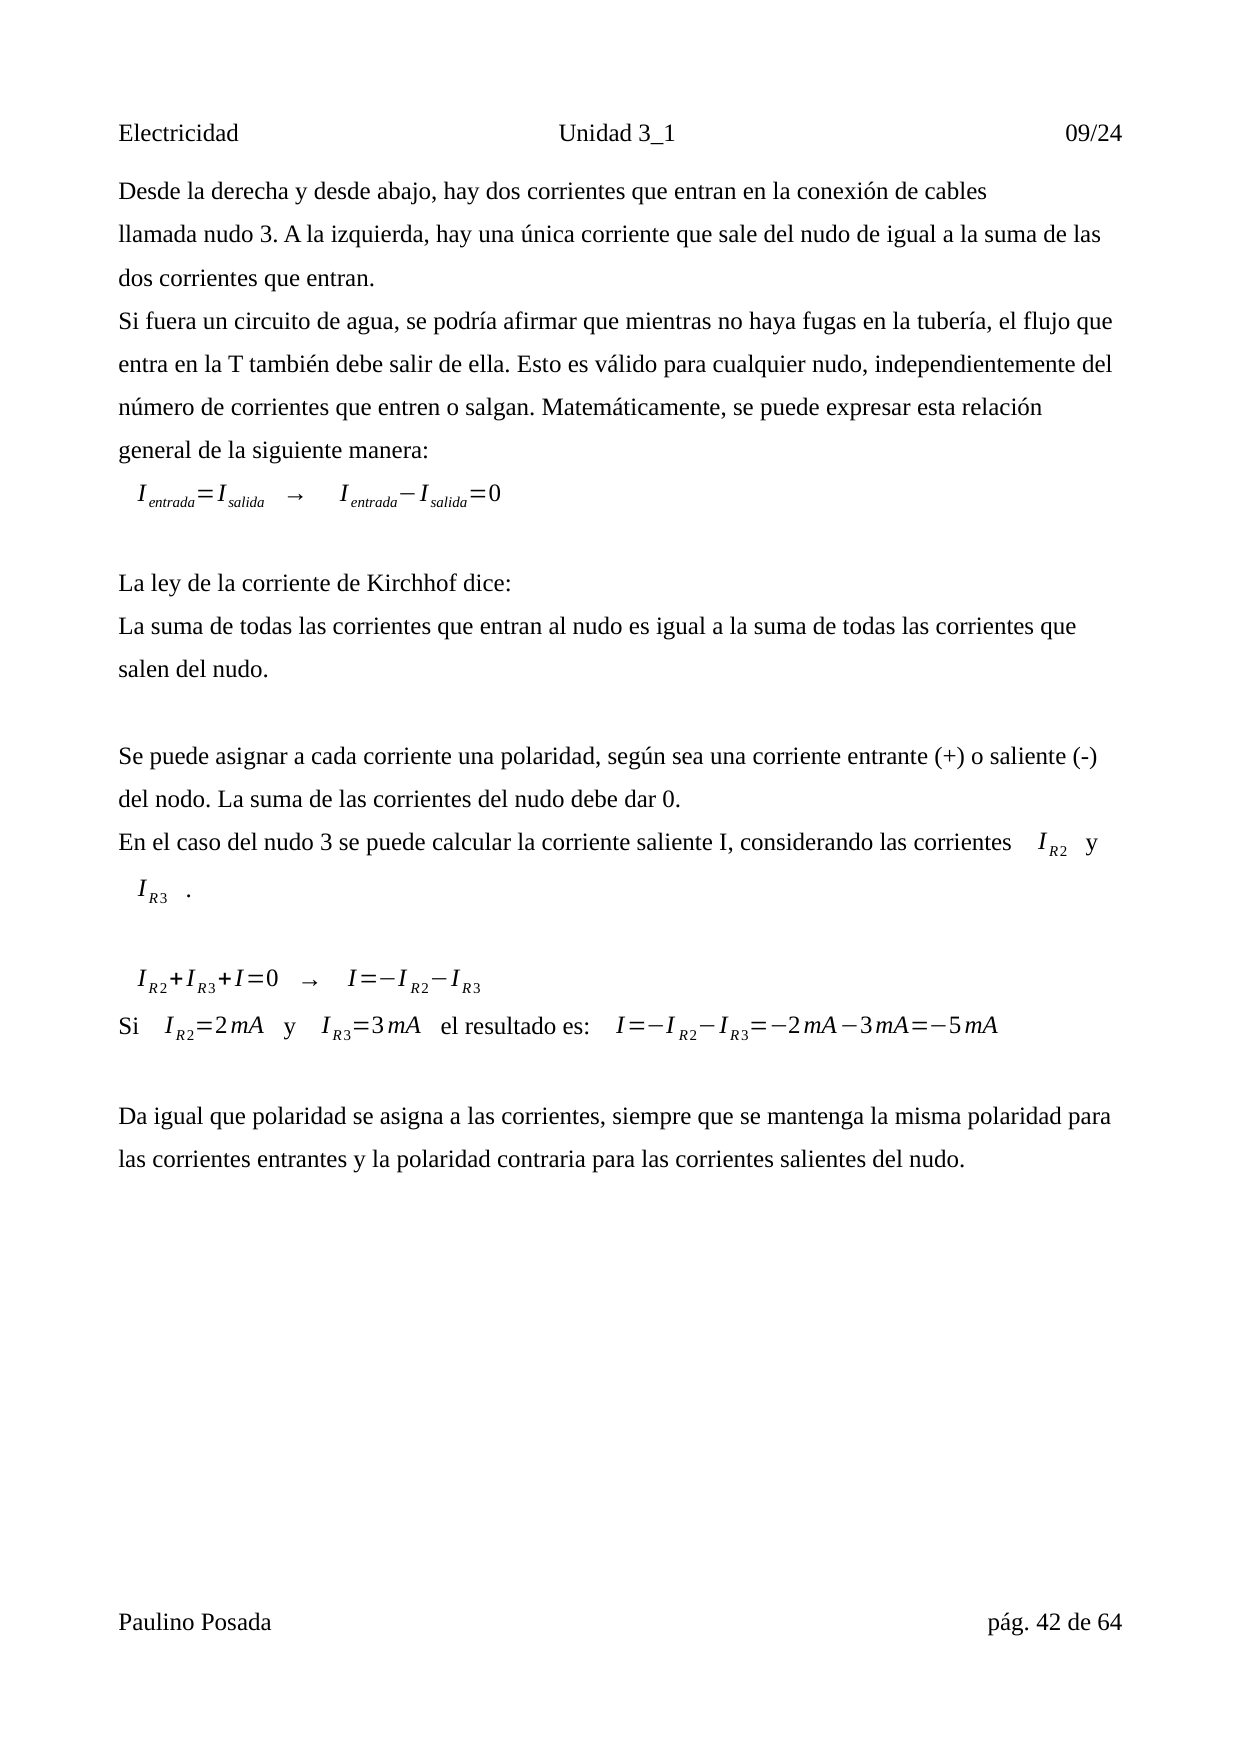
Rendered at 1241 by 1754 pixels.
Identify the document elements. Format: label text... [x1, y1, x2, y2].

text Da igual que polaridad se asigna a las corrientes, siempre que se mantenga la misma polaridad para las corrientes entrantes y la polaridad contraria para las corrientes salientes del nudo. [118, 1101, 1122, 1173]
text Si fuera un circuito de agua, se podría afirmar que mientras no haya fugas en la tubería, el flujo que entra en la T también debe salir de ella. Esto es válido para cualquier nudo, independientemente del número de corrientes que entren o salgan. Matemáticamente, se puede expresar esta relación general de la siguiente manera: [118, 306, 1122, 464]
text Se puede asignar a cada corriente una polaridad, según sea una corriente entrante (+) o saliente (-) del nodo. La suma de las corrientes del nudo debe dar 0. [118, 741, 1122, 813]
text En el caso del nudo 3 se puede calcular la corriente saliente I, considerando las corrientes y . [118, 827, 1122, 906]
text → [118, 478, 1122, 511]
text La suma de todas las corrientes que entran al nudo es igual a la suma de todas las corrientes que salen del nudo. [118, 611, 1122, 683]
text llamada nudo 3. A la izquierda, hay una única corriente que sale del nudo de igual a la suma de las dos corrientes que entran. [118, 219, 1122, 291]
text Si y el resultado es: [118, 1011, 1122, 1043]
text → [118, 964, 1122, 996]
text La ley de la corriente de Kirchhof dice: [118, 568, 1122, 597]
text Desde la derecha y desde abajo, hay dos corrientes que entran en la conexión de cables [118, 176, 1122, 205]
